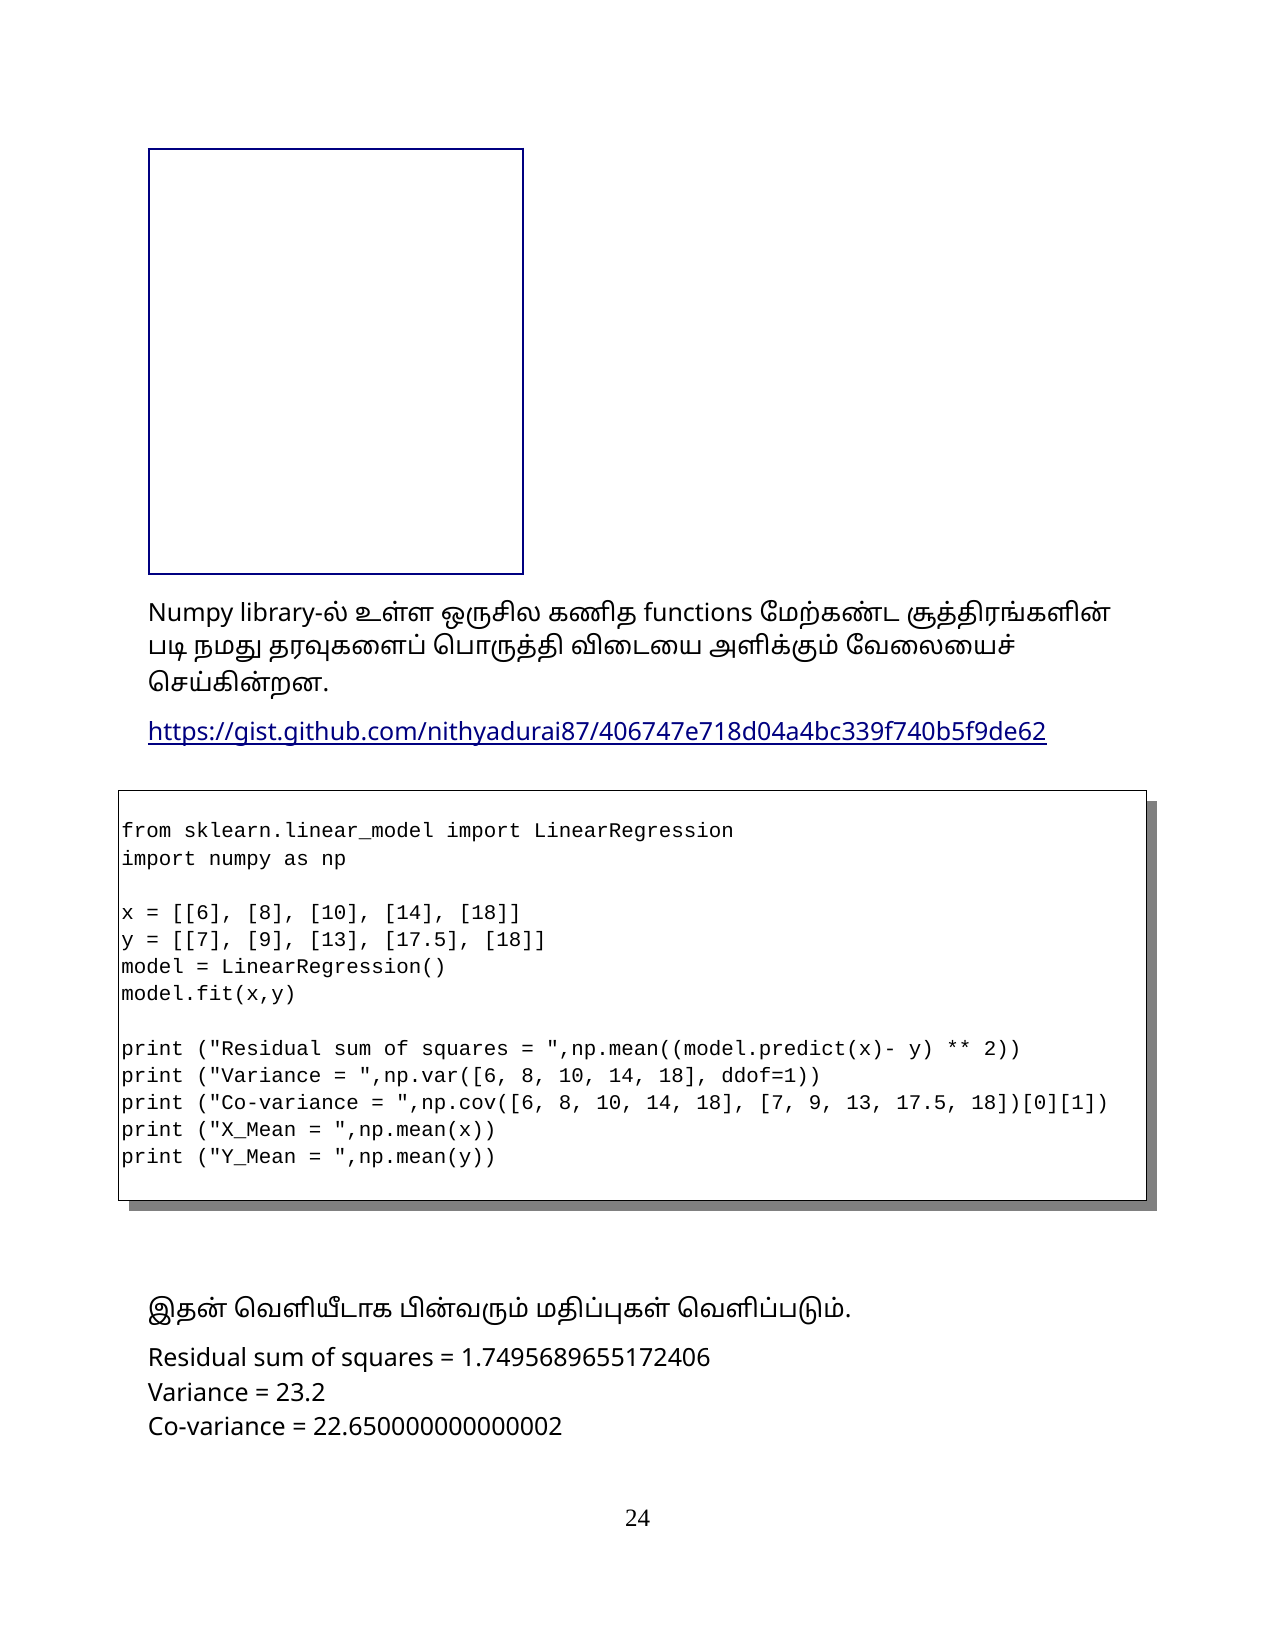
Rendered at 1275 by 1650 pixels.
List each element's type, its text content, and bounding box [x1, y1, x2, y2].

text Numpy library-ல் உள்ள ஒருசில கணித functions மேற்கண்ட சூத்திரங்களின் படி நமது தரவுகளைப் பொருத்தி விடையை அளிக்கும் வேலையைச் செய்கின்றன. [118, 566, 1157, 684]
text import numpy as np [119, 844, 1146, 871]
text print ("Variance = ",np.var([6, 8, 10, 14, 18], ddof=1)) [119, 1062, 1146, 1089]
text https://gist.github.com/nithyadurai87/406747e718d04a4bc339f740b5f9de62 [118, 684, 1157, 778]
text print ("Co-variance = ",np.cov([6, 8, 10, 14, 18], [7, 9, 13, 17.5, 18])[0][1]) [119, 1089, 1146, 1116]
text இதன் வெளியீடாக பின்வரும் மதிப்புகள் வெளிப்படும். [118, 1261, 1157, 1311]
text y = [[7], [9], [13], [17.5], [18]] [119, 926, 1146, 953]
text model = LinearRegression() [119, 953, 1146, 980]
text print ("Y_Mean = ",np.mean(y)) [119, 1143, 1146, 1170]
text print ("X_Mean = ",np.mean(x)) [119, 1116, 1146, 1143]
text model.fit(x,y) [119, 980, 1146, 1007]
text print ("Residual sum of squares = ",np.mean((model.predict(x)- y) ** 2)) [119, 1035, 1146, 1061]
text Residual sum of squares = 1.7495689655172406 Variance = 23.2 Co-variance = 22.650000000000002 X_Mean = 11.2 Y_Mean = 12.9 [118, 1311, 1157, 1472]
text from sklearn.linear_model import LinearRegression [119, 817, 1146, 844]
text x = [[6], [8], [10], [14], [18]] [119, 899, 1146, 926]
